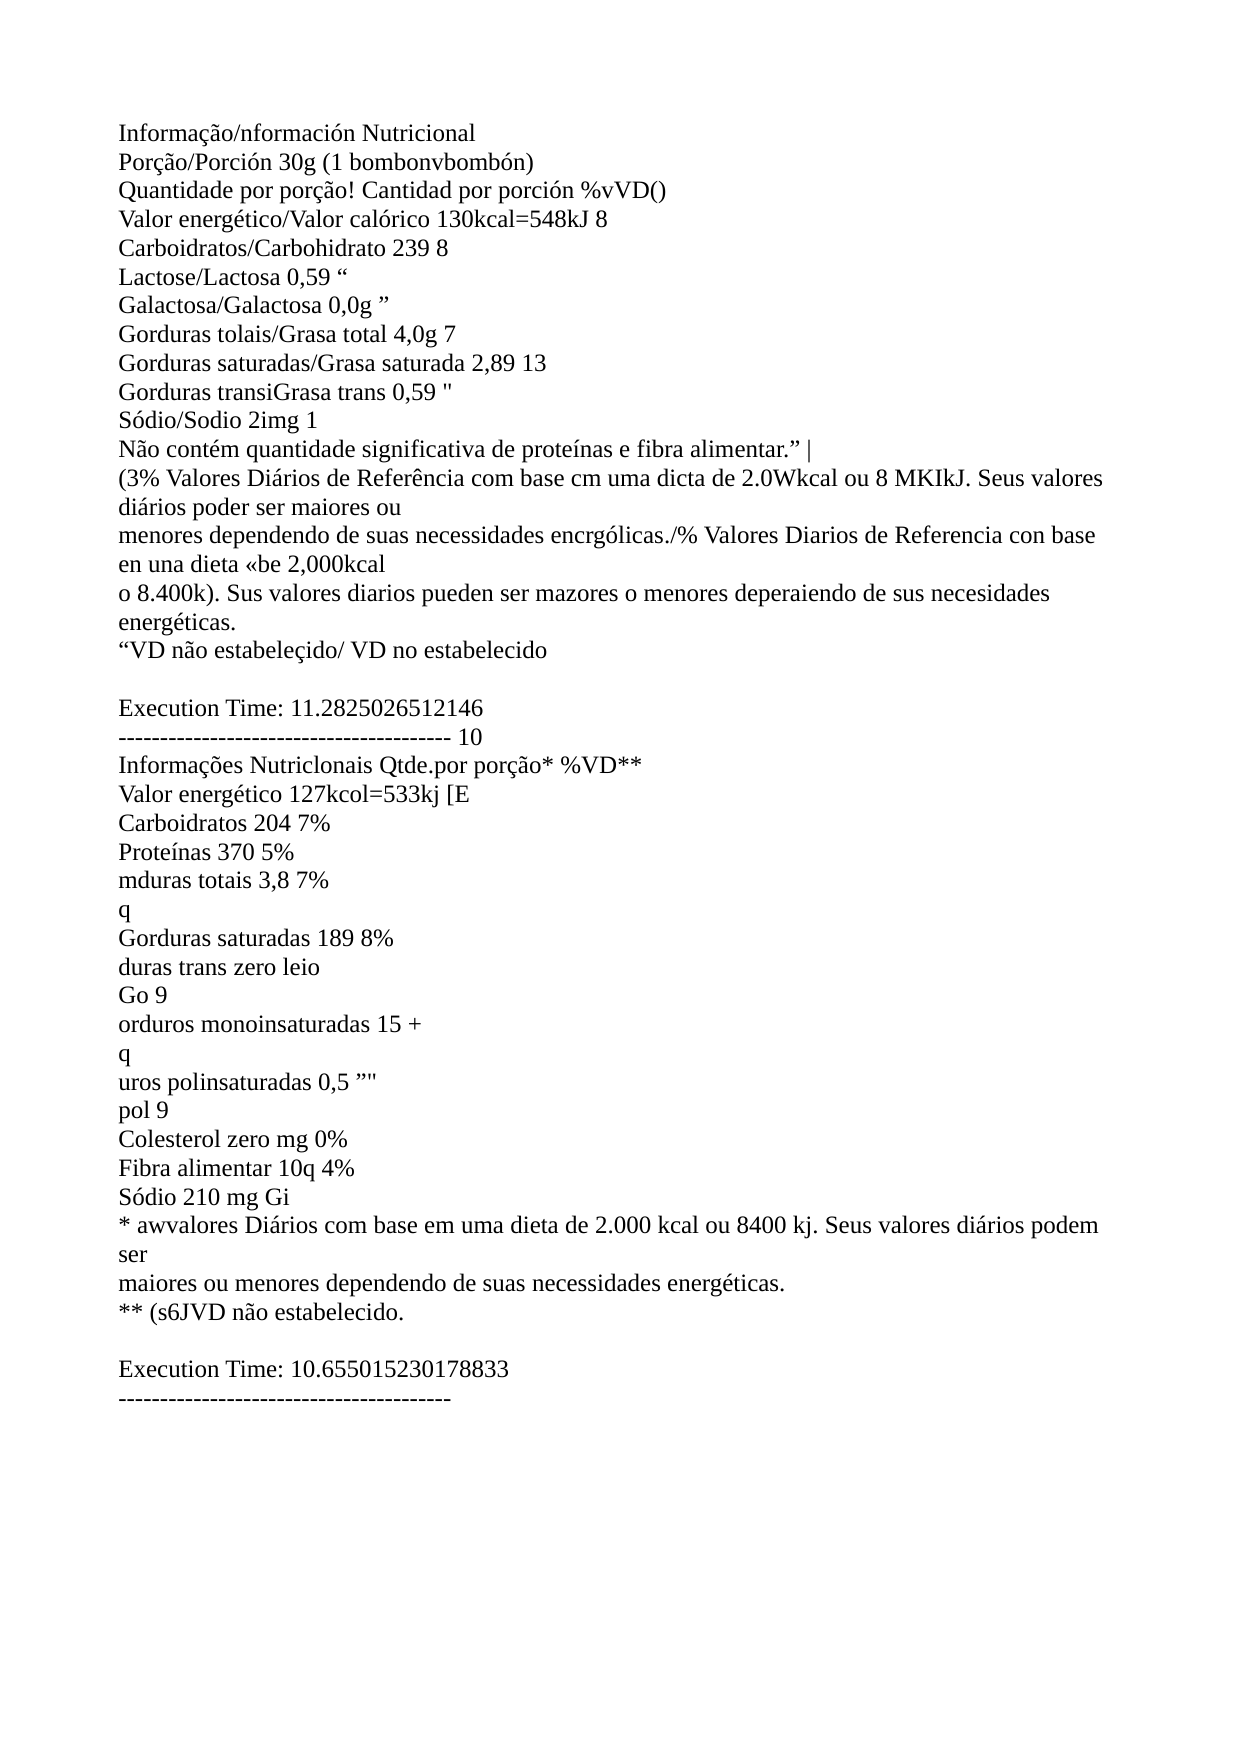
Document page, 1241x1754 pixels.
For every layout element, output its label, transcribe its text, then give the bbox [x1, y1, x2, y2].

text o 8.400k). Sus valores diarios pueden ser mazores o menores deperaiendo de sus necesidades energéticas. [118, 578, 1122, 636]
text ---------------------------------------- [118, 1383, 1122, 1412]
text Carboidratos 204 7% [118, 808, 1122, 837]
text q [118, 894, 1122, 923]
text Gorduras transiGrasa trans 0,59 " [118, 377, 1122, 406]
text Proteínas 370 5% [118, 837, 1122, 866]
text Fibra alimentar 10q 4% [118, 1153, 1122, 1182]
text Execution Time: 11.2825026512146 [118, 693, 1122, 722]
text Carboidratos/Carbohidrato 239 8 [118, 233, 1122, 262]
text Quantidade por porção! Cantidad por porción %vVD() [118, 176, 1122, 204]
text Não contém quantidade significativa de proteínas e fibra alimentar.” | [118, 434, 1122, 463]
text Lactose/Lactosa 0,59 “ [118, 262, 1122, 291]
text maiores ou menores dependendo de suas necessidades energéticas. [118, 1268, 1122, 1297]
text “VD não estabeleçido/ VD no estabelecido [118, 636, 1122, 664]
text Sódio/Sodio 2img 1 [118, 406, 1122, 434]
text Valor energético 127kcol=533kj [E [118, 779, 1122, 808]
text duras trans zero leio [118, 952, 1122, 981]
text Execution Time: 10.655015230178833 [118, 1354, 1122, 1383]
text Informações Nutriclonais Qtde.por porção* %VD** [118, 751, 1122, 779]
text (3% Valores Diários de Referência com base cm uma dicta de 2.0Wkcal ou 8 MKIkJ. Seus valores diários poder ser maiores ou [118, 463, 1122, 521]
text mduras totais 3,8 7% [118, 866, 1122, 894]
text Colesterol zero mg 0% [118, 1124, 1122, 1153]
text Valor energético/Valor calórico 130kcal=548kJ 8 [118, 204, 1122, 233]
text ** (s6JVD não estabelecido. [118, 1297, 1122, 1326]
text uros polinsaturadas 0,5 ”" [118, 1067, 1122, 1096]
text Go 9 [118, 981, 1122, 1009]
text Gorduras saturadas 189 8% [118, 923, 1122, 952]
text Galactosa/Galactosa 0,0g ” [118, 291, 1122, 319]
text menores dependendo de suas necessidades encrgólicas./% Valores Diarios de Referencia con base en una dieta «be 2,000kcal [118, 521, 1122, 578]
text Sódio 210 mg Gi [118, 1182, 1122, 1211]
text q [118, 1038, 1122, 1067]
text Gorduras tolais/Grasa total 4,0g 7 [118, 319, 1122, 348]
text Porção/Porción 30g (1 bombonvbombón) [118, 147, 1122, 176]
text ---------------------------------------- 10 [118, 722, 1122, 751]
text pol 9 [118, 1096, 1122, 1124]
text orduros monoinsaturadas 15 + [118, 1009, 1122, 1038]
text * awvalores Diários com base em uma dieta de 2.000 kcal ou 8400 kj. Seus valores diários podem ser [118, 1211, 1122, 1268]
text Gorduras saturadas/Grasa saturada 2,89 13 [118, 348, 1122, 377]
text Informação/nformación Nutricional [118, 118, 1122, 147]
